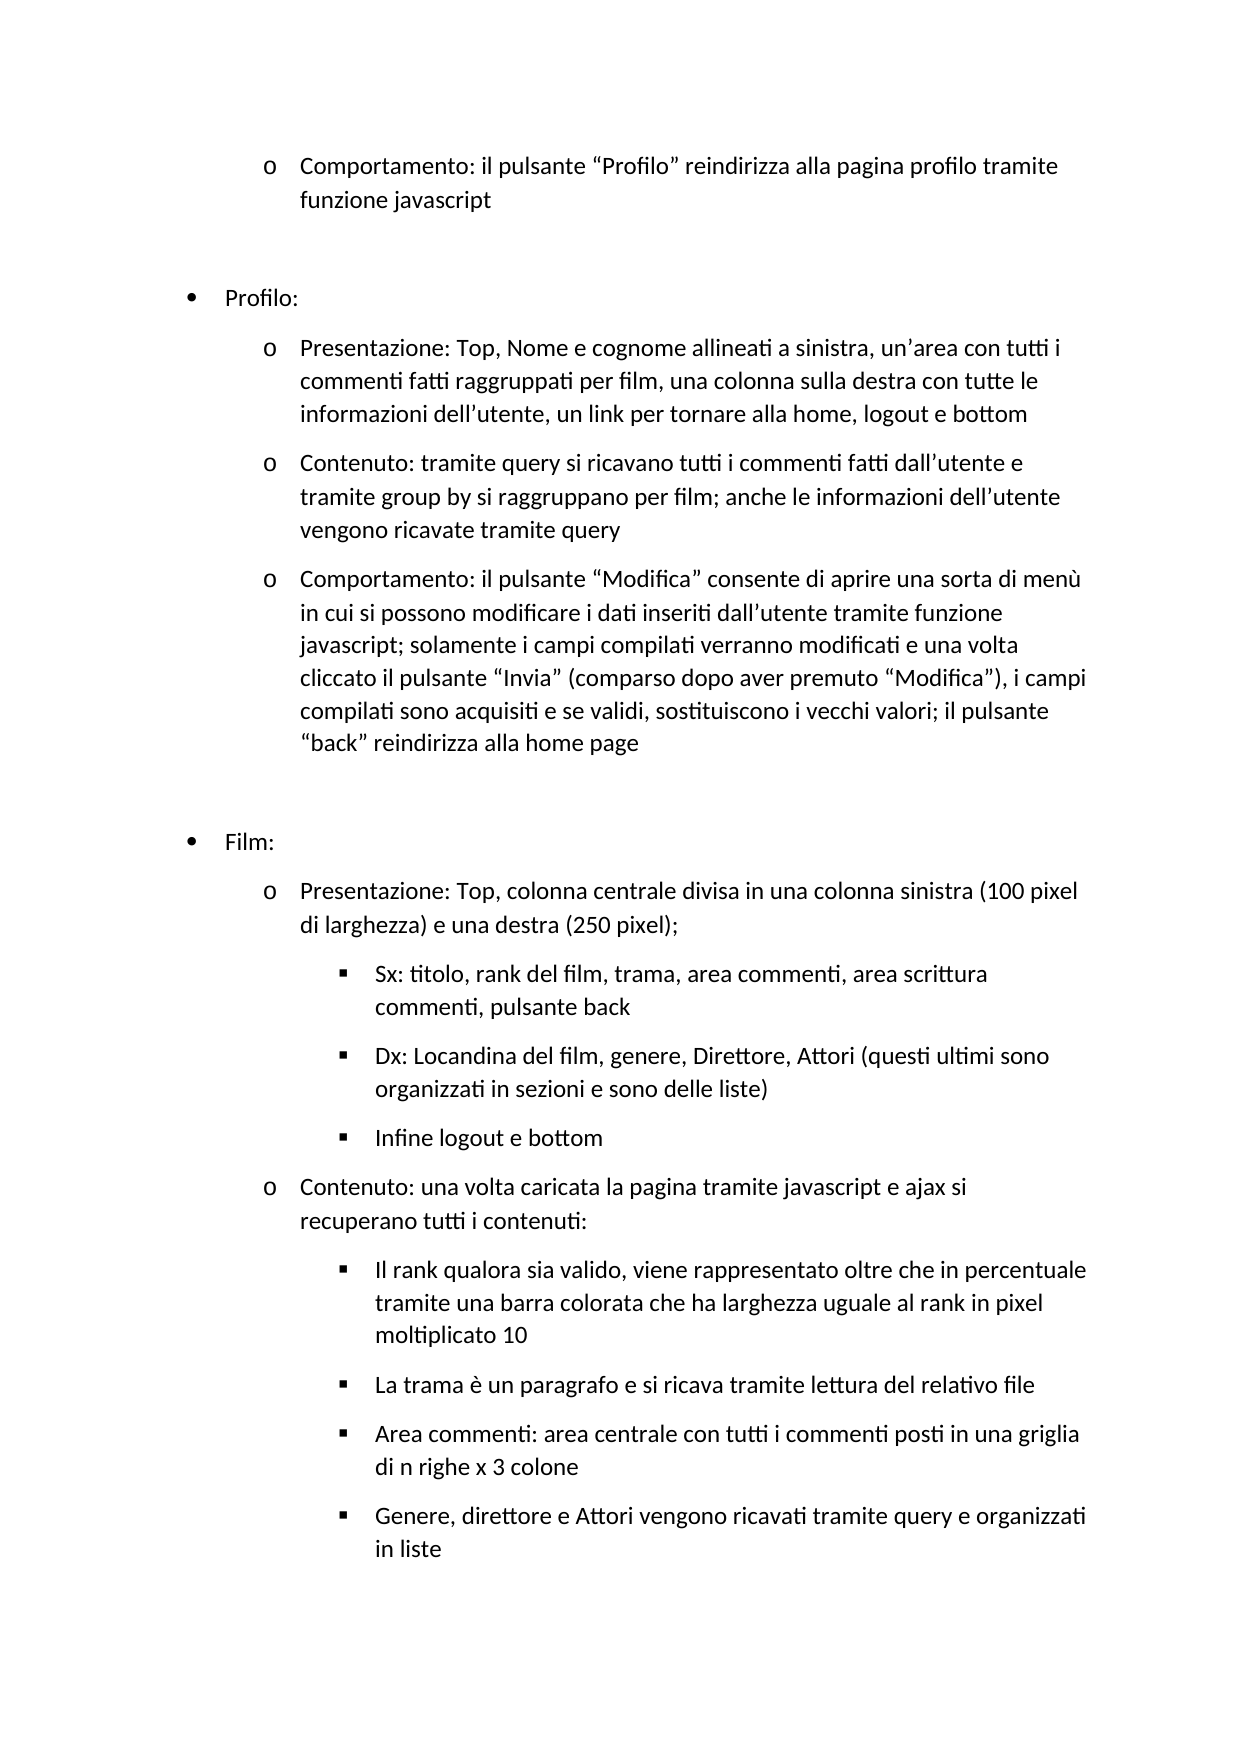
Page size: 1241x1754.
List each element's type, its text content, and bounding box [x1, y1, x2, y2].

list Comportamento: il pulsante “Modifica” consente di aprire una sorta di menù in cui si possono modificare i dati inseriti dall’utente tramite funzione javascript; solamente i campi compilati verranno modificati e una volta cliccato il pulsante “Invia” (comparso dopo aver premuto “Modifica”), i campi compilati sono acquisiti e se validi, sostituiscono i vecchi valori; il pulsante “back” reindirizza alla home page [262, 563, 1090, 758]
list Presentazione: Top, colonna centrale divisa in una colonna sinistra (100 pixel di larghezza) e una destra (250 pixel); [262, 875, 1090, 939]
list Il rank qualora sia valido, viene rappresentato oltre che in percentuale tramite una barra colorata che ha larghezza uguale al rank in pixel moltiplicato 10 [337, 1254, 1090, 1350]
list Comportamento: il pulsante “Profilo” reindirizza alla pagina profilo tramite funzione javascript [262, 150, 1090, 214]
list Genere, direttore e Attori vengono ricavati tramite query e organizzati in liste [337, 1500, 1090, 1563]
list Contenuto: tramite query si ricavano tutti i commenti fatti dall’utente e tramite group by si raggruppano per film; anche le informazioni dell’utente vengono ricavate tramite query [262, 447, 1090, 544]
list Sx: titolo, rank del film, trama, area commenti, area scrittura commenti, pulsante back [337, 958, 1090, 1021]
list Profilo: [187, 282, 1090, 313]
list Film: [187, 826, 1090, 856]
list Infine logout e bottom [337, 1122, 1090, 1153]
list La trama è un paragrafo e si ricava tramite lettura del relativo file [337, 1369, 1090, 1399]
list Contenuto: una volta caricata la pagina tramite javascript e ajax si recuperano tutti i contenuti: [262, 1171, 1090, 1236]
list Presentazione: Top, Nome e cognome allineati a sinistra, un’area con tutti i commenti fatti raggruppati per film, una colonna sulla destra con tutte le informazioni dell’utente, un link per tornare alla home, logout e bottom [262, 332, 1090, 429]
list Dx: Locandina del film, genere, Direttore, Attori (questi ultimi sono organizzati in sezioni e sono delle liste) [337, 1040, 1090, 1103]
list Area commenti: area centrale con tutti i commenti posti in una griglia di n righe x 3 colone [337, 1418, 1090, 1481]
